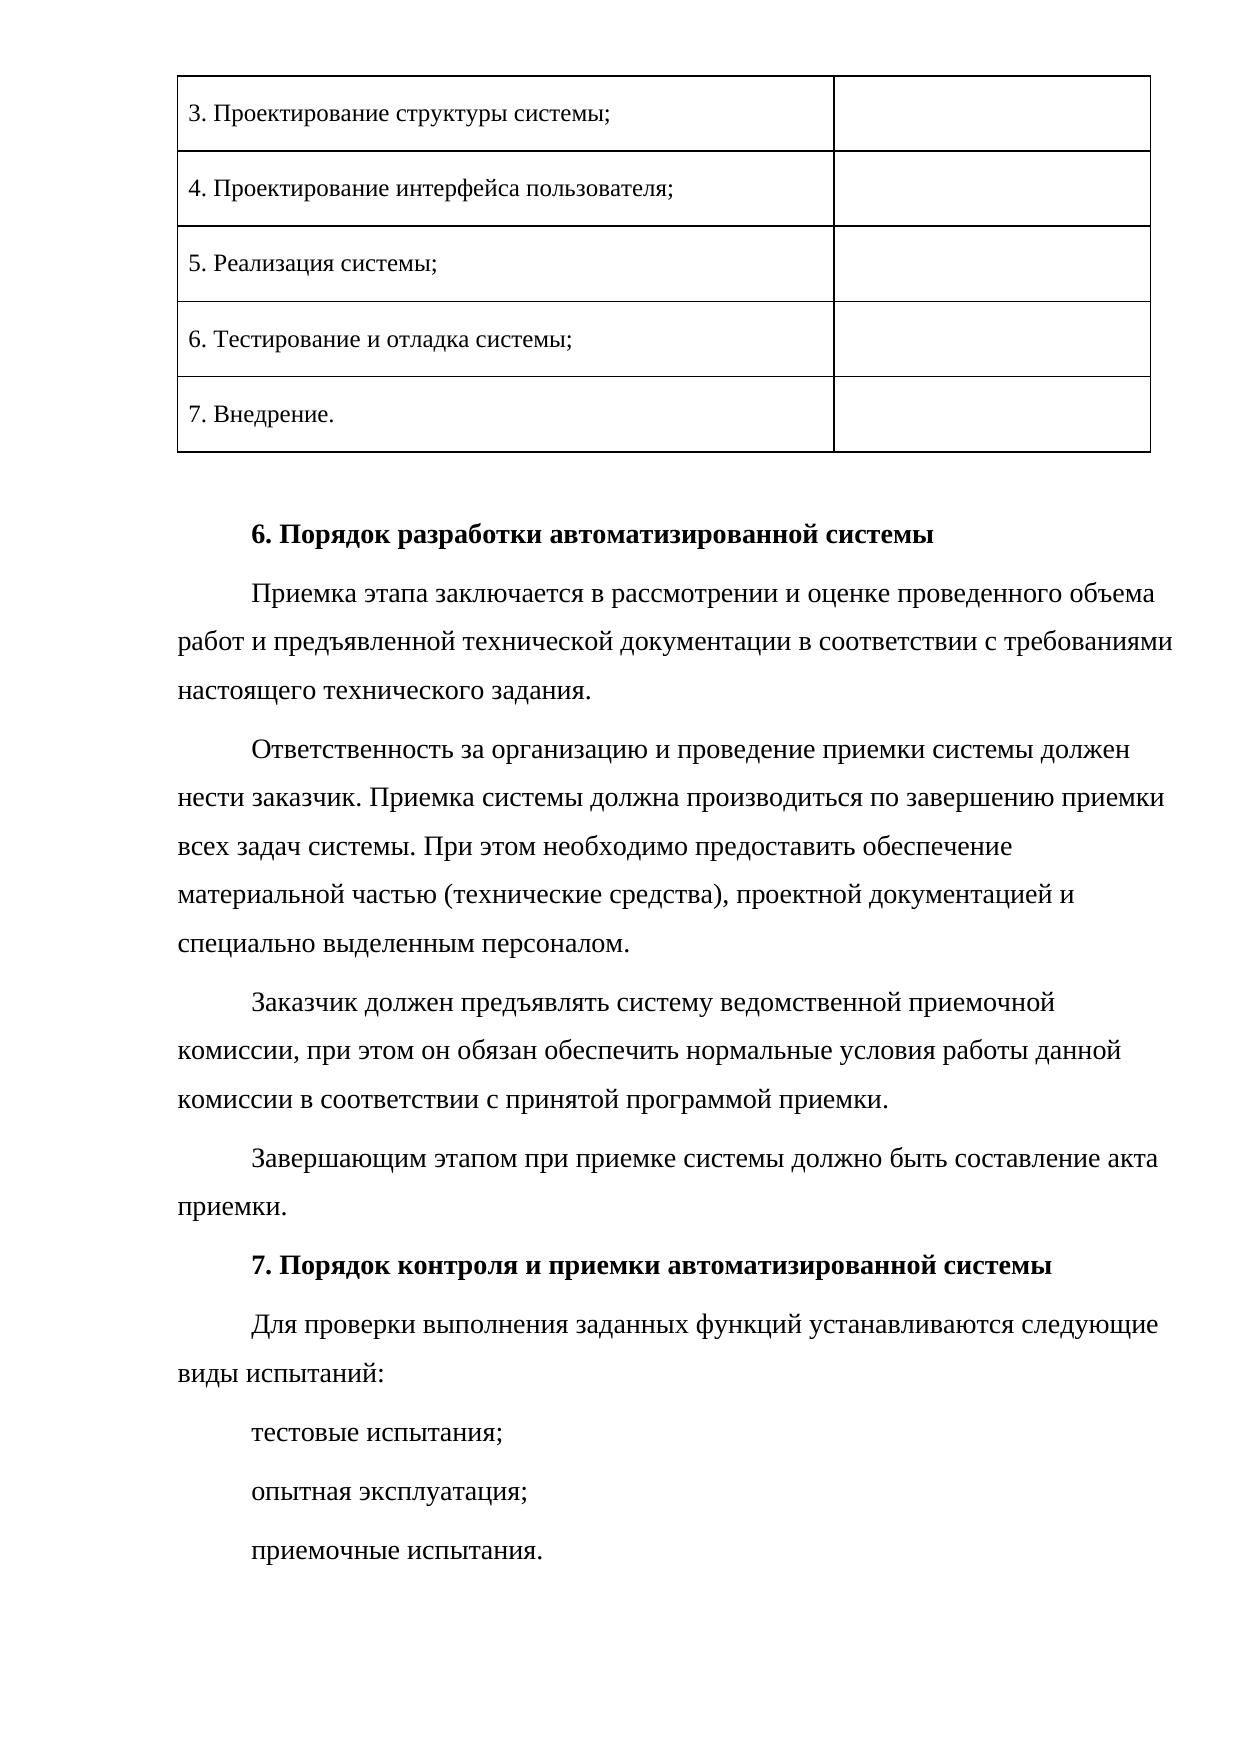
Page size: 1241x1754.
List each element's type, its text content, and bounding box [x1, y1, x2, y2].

text Ответственность за организацию и проведение приемки системы должен нести заказчик. Приемка системы должна производиться по завершению приемки всех задач системы. При этом необходимо предоставить обеспечение материальной частью (технические средства), проектной документацией и специально выделенным персоналом. [177, 732, 1181, 958]
text Для проверки выполнения заданных функций устанавливаются следующие виды испытаний: [177, 1307, 1181, 1388]
table_cell [835, 152, 1150, 225]
table_cell [835, 77, 1150, 150]
table_cell 6. Тестирование и отладка системы; [178, 302, 833, 376]
text приемочные испытания. [177, 1533, 1181, 1565]
text 7. Порядок контроля и приемки автоматизированной системы [177, 1248, 1181, 1281]
table_cell [835, 227, 1150, 301]
text опытная эксплуатация; [177, 1474, 1181, 1506]
text Заказчик должен предъявлять систему ведомственной приемочной комиссии, при этом он обязан обеспечить нормальные условия работы данной комиссии в соответствии с принятой программой приемки. [177, 985, 1181, 1114]
table_cell 5. Реализация системы; [178, 227, 833, 301]
text Приемка этапа заключается в рассмотрении и оценке проведенного объема работ и предъявленной технической документации в соответствии с требованиями настоящего технического задания. [177, 576, 1181, 705]
table_cell 3. Проектирование структуры системы; [178, 77, 833, 150]
text Завершающим этапом при приемке системы должно быть составление акта приемки. [177, 1141, 1181, 1222]
table_cell [835, 302, 1150, 376]
table_cell 4. Проектирование интерфейса пользователя; [178, 152, 833, 225]
table_cell 7. Внедрение. [178, 377, 833, 451]
text 6. Порядок разработки автоматизированной системы [177, 517, 1181, 549]
table_cell [835, 377, 1150, 451]
text тестовые испытания; [177, 1415, 1181, 1447]
